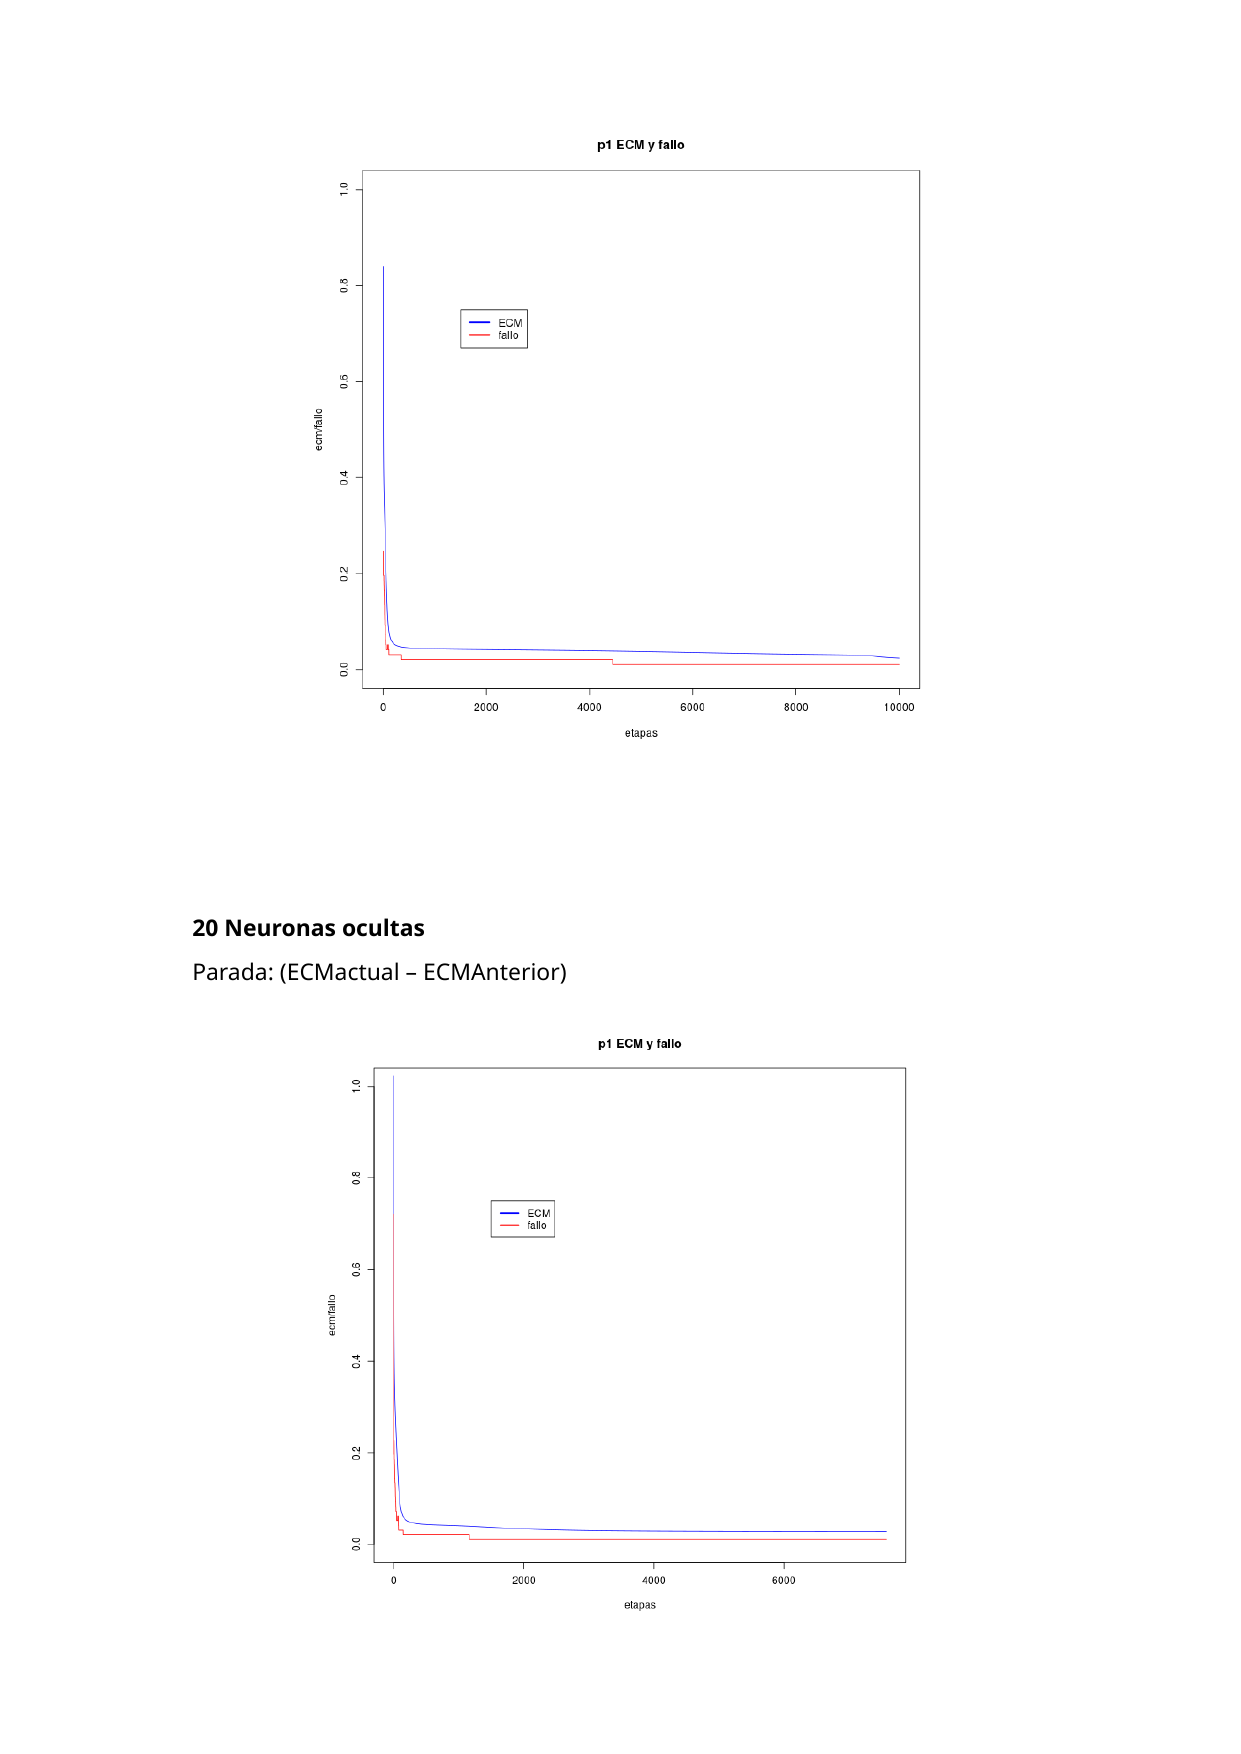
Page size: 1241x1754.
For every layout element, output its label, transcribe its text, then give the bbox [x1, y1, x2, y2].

text Parada: (ECMactual – ECMAnterior) [192, 956, 1064, 987]
picture [310, 118, 945, 753]
picture [325, 1018, 931, 1624]
text 20 Neuronas ocultas [192, 912, 1064, 943]
